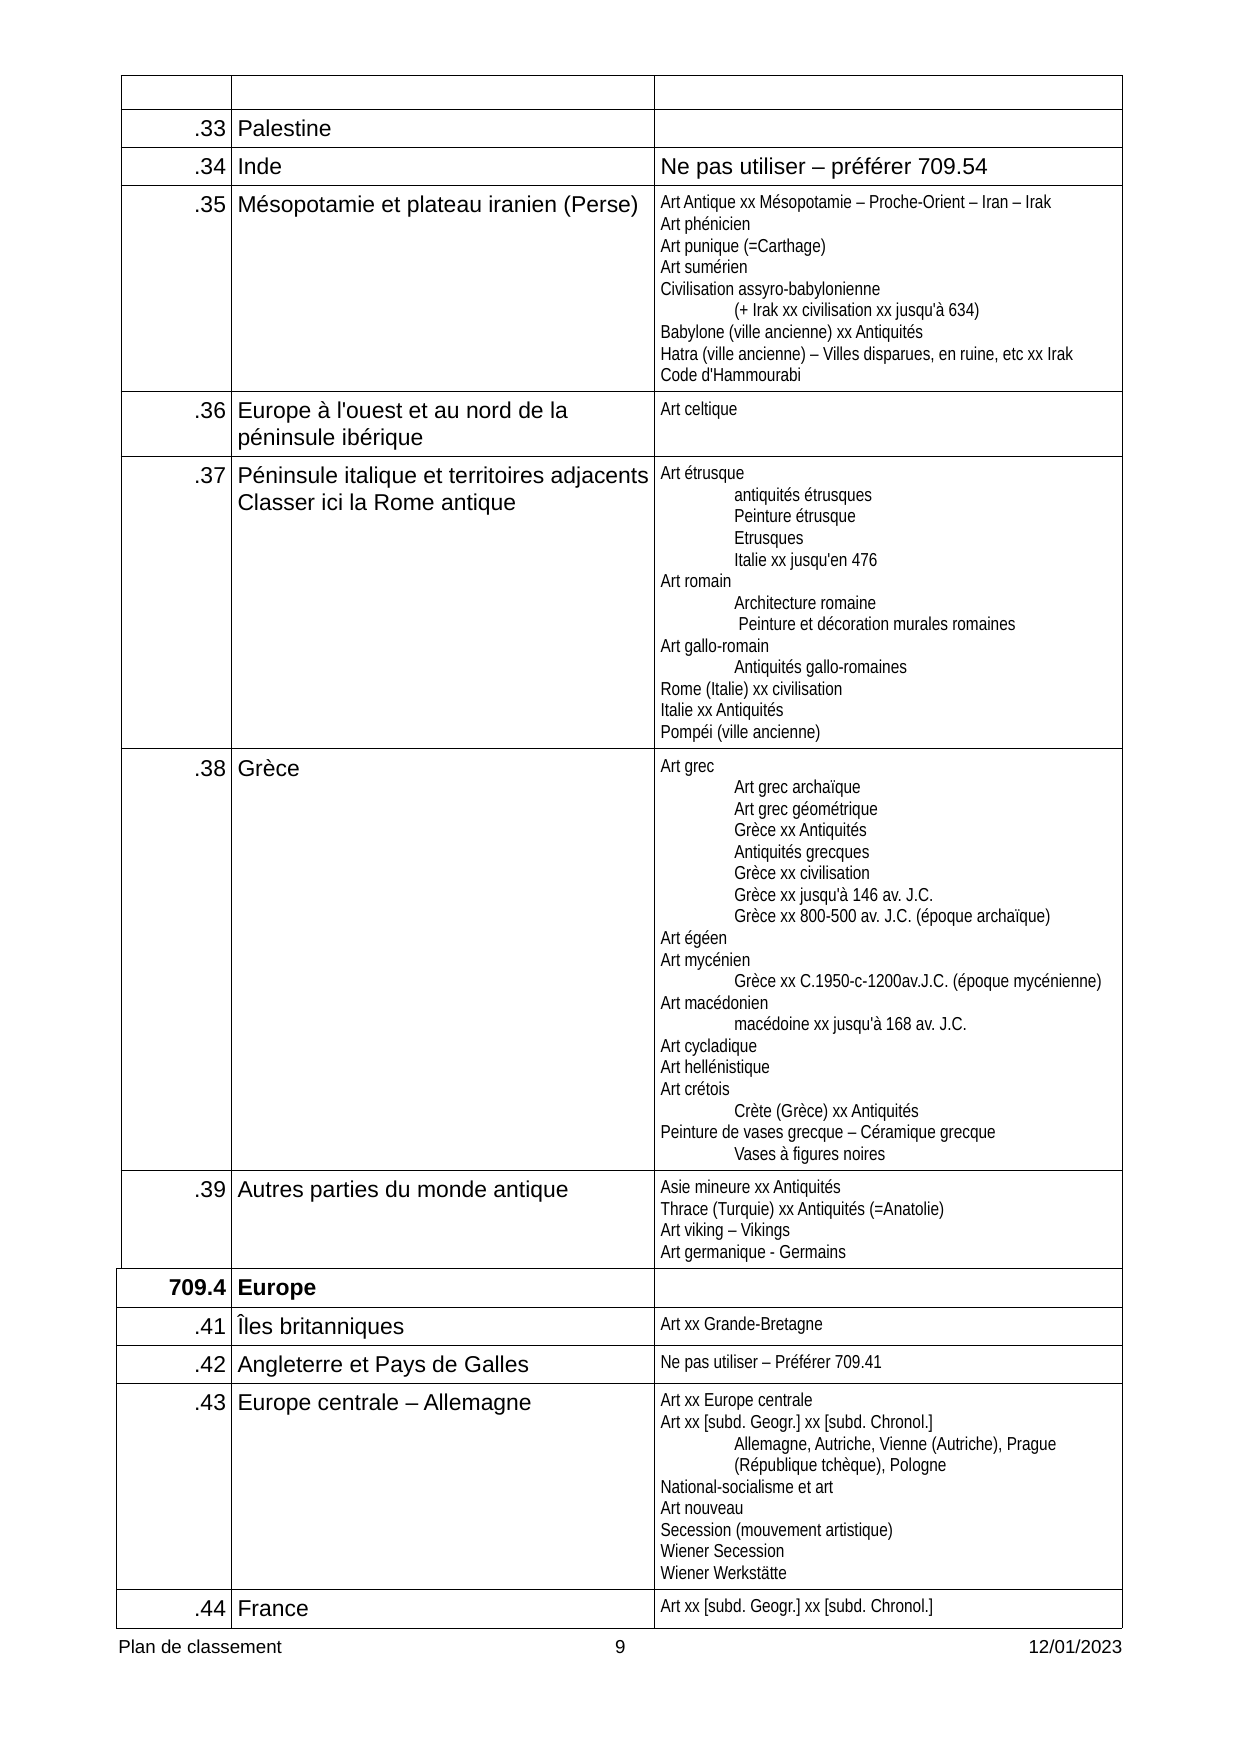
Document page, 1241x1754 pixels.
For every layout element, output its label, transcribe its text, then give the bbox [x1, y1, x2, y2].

table_cell [655, 110, 1122, 147]
table_cell 709.4 [117, 1269, 231, 1306]
table_cell [117, 748, 121, 1170]
table_cell Grèce [232, 749, 654, 1170]
table_cell Europe centrale – Allemagne [232, 1384, 654, 1589]
table_cell Art étrusque antiquités étrusques Peinture étrusque Etrusques Italie xx jusqu'en 476 Art romain Architecture romaine Peinture et décoration murales romaines Art gallo-romain Antiquités gallo-romaines Rome (Italie) xx civilisation Italie xx Antiquités Pompéi (ville ancienne) [655, 457, 1122, 748]
table_cell Mésopotamie et plateau iranien (Perse) [232, 186, 654, 391]
table_cell France [232, 1590, 654, 1627]
table_cell Îles britanniques [232, 1308, 654, 1345]
table_cell .33 [122, 110, 231, 147]
table_cell [117, 147, 121, 185]
table_cell [232, 76, 654, 108]
table_cell [117, 391, 121, 456]
table_cell Art Antique xx Mésopotamie – Proche-Orient – Iran – Irak Art phénicien Art punique (=Carthage) Art sumérien Civilisation assyro-babylonienne (+ Irak xx civilisation xx jusqu'à 634) Babylone (ville ancienne) xx Antiquités Hatra (ville ancienne) – Villes disparues, en ruine, etc xx Irak Code d'Hammourabi [655, 186, 1122, 391]
table_cell [122, 76, 231, 108]
table_cell .39 [122, 1171, 231, 1268]
table_cell .38 [122, 749, 231, 1170]
table_cell Art xx Europe centrale Art xx [subd. Geogr.] xx [subd. Chronol.] Allemagne, Autriche, Vienne (Autriche), Prague (République tchèque), Pologne National-socialisme et art Art nouveau Secession (mouvement artistique) Wiener Secession Wiener Werkstätte [655, 1384, 1122, 1589]
table_cell .42 [117, 1346, 231, 1383]
table_cell .37 [122, 457, 231, 748]
table_cell Europe [232, 1269, 654, 1306]
table_cell Art grec Art grec archaïque Art grec géométrique Grèce xx Antiquités Antiquités grecques Grèce xx civilisation Grèce xx jusqu'à 146 av. J.C. Grèce xx 800-500 av. J.C. (époque archaïque) Art égéen Art mycénien Grèce xx C.1950-c-1200av.J.C. (époque mycénienne) Art macédonien macédoine xx jusqu'à 168 av. J.C. Art cycladique Art hellénistique Art crétois Crète (Grèce) xx Antiquités Peinture de vases grecque – Céramique grecque Vases à figures noires [655, 749, 1122, 1170]
table_cell .36 [122, 392, 231, 456]
table_cell Angleterre et Pays de Galles [232, 1346, 654, 1383]
table_cell [117, 456, 121, 748]
table_cell .34 [122, 148, 231, 185]
table_cell [117, 109, 121, 147]
table_cell .35 [122, 186, 231, 391]
table_cell Art xx Grande-Bretagne [655, 1308, 1122, 1345]
table_cell Europe à l'ouest et au nord de la péninsule ibérique [232, 392, 654, 456]
table_cell Art xx [subd. Geogr.] xx [subd. Chronol.] [655, 1590, 1122, 1627]
table_cell [117, 185, 121, 391]
table_cell Inde [232, 148, 654, 185]
table_cell [117, 75, 121, 108]
table_cell Art celtique [655, 392, 1122, 456]
table_cell Palestine [232, 110, 654, 147]
table_cell Ne pas utiliser – préférer 709.54 [655, 148, 1122, 185]
table_cell Ne pas utiliser – Préférer 709.41 [655, 1346, 1122, 1383]
table_cell Asie mineure xx Antiquités Thrace (Turquie) xx Antiquités (=Anatolie) Art viking – Vikings Art germanique - Germains [655, 1171, 1122, 1268]
table_cell .43 [117, 1384, 231, 1589]
table_cell .44 [117, 1590, 231, 1627]
table_cell Autres parties du monde antique [232, 1171, 654, 1268]
table_cell [117, 1170, 121, 1268]
table_cell Péninsule italique et territoires adjacents Classer ici la Rome antique [232, 457, 654, 748]
table_cell .41 [117, 1308, 231, 1345]
table_cell [655, 1269, 1122, 1306]
